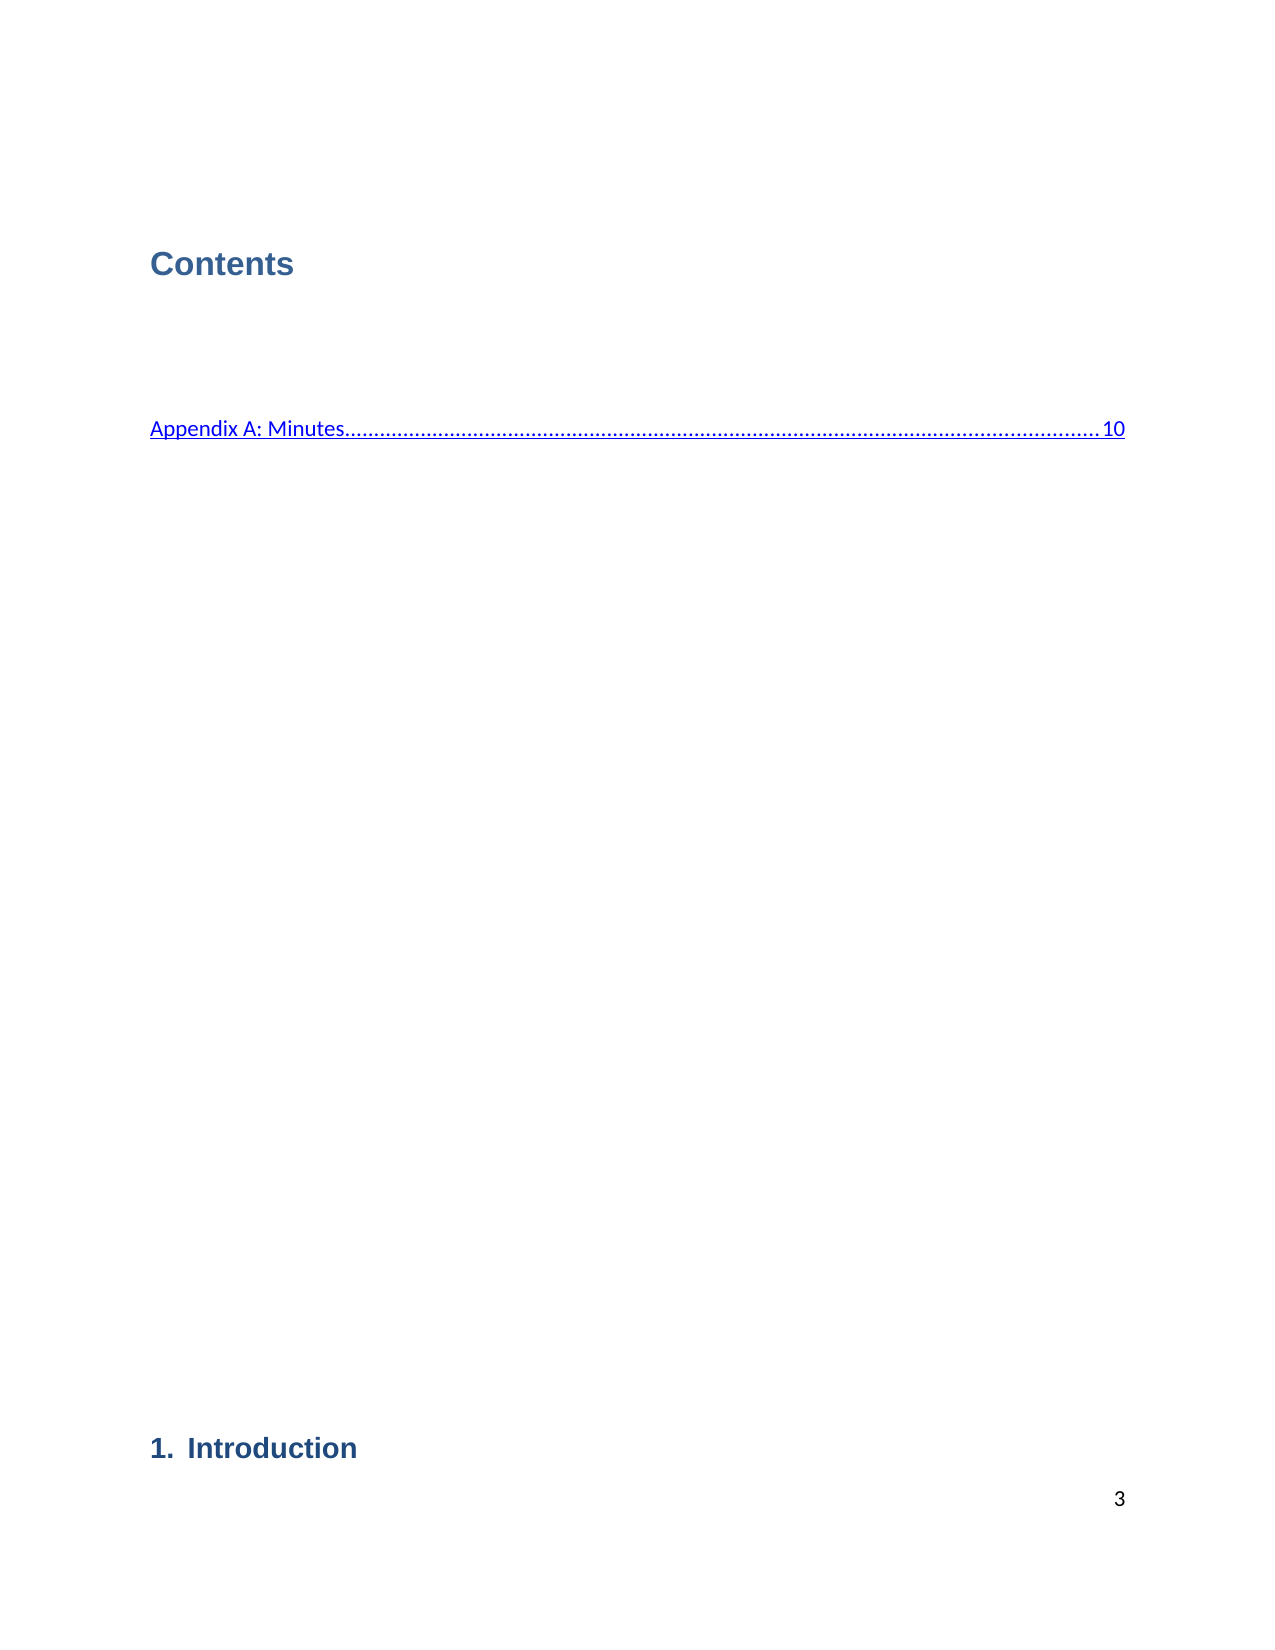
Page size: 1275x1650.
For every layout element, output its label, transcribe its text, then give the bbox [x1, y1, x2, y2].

subtitle Contents [150, 244, 1125, 283]
list Introduction [150, 1431, 1125, 1465]
text Appendix A: Minutes 10 [150, 414, 1125, 438]
